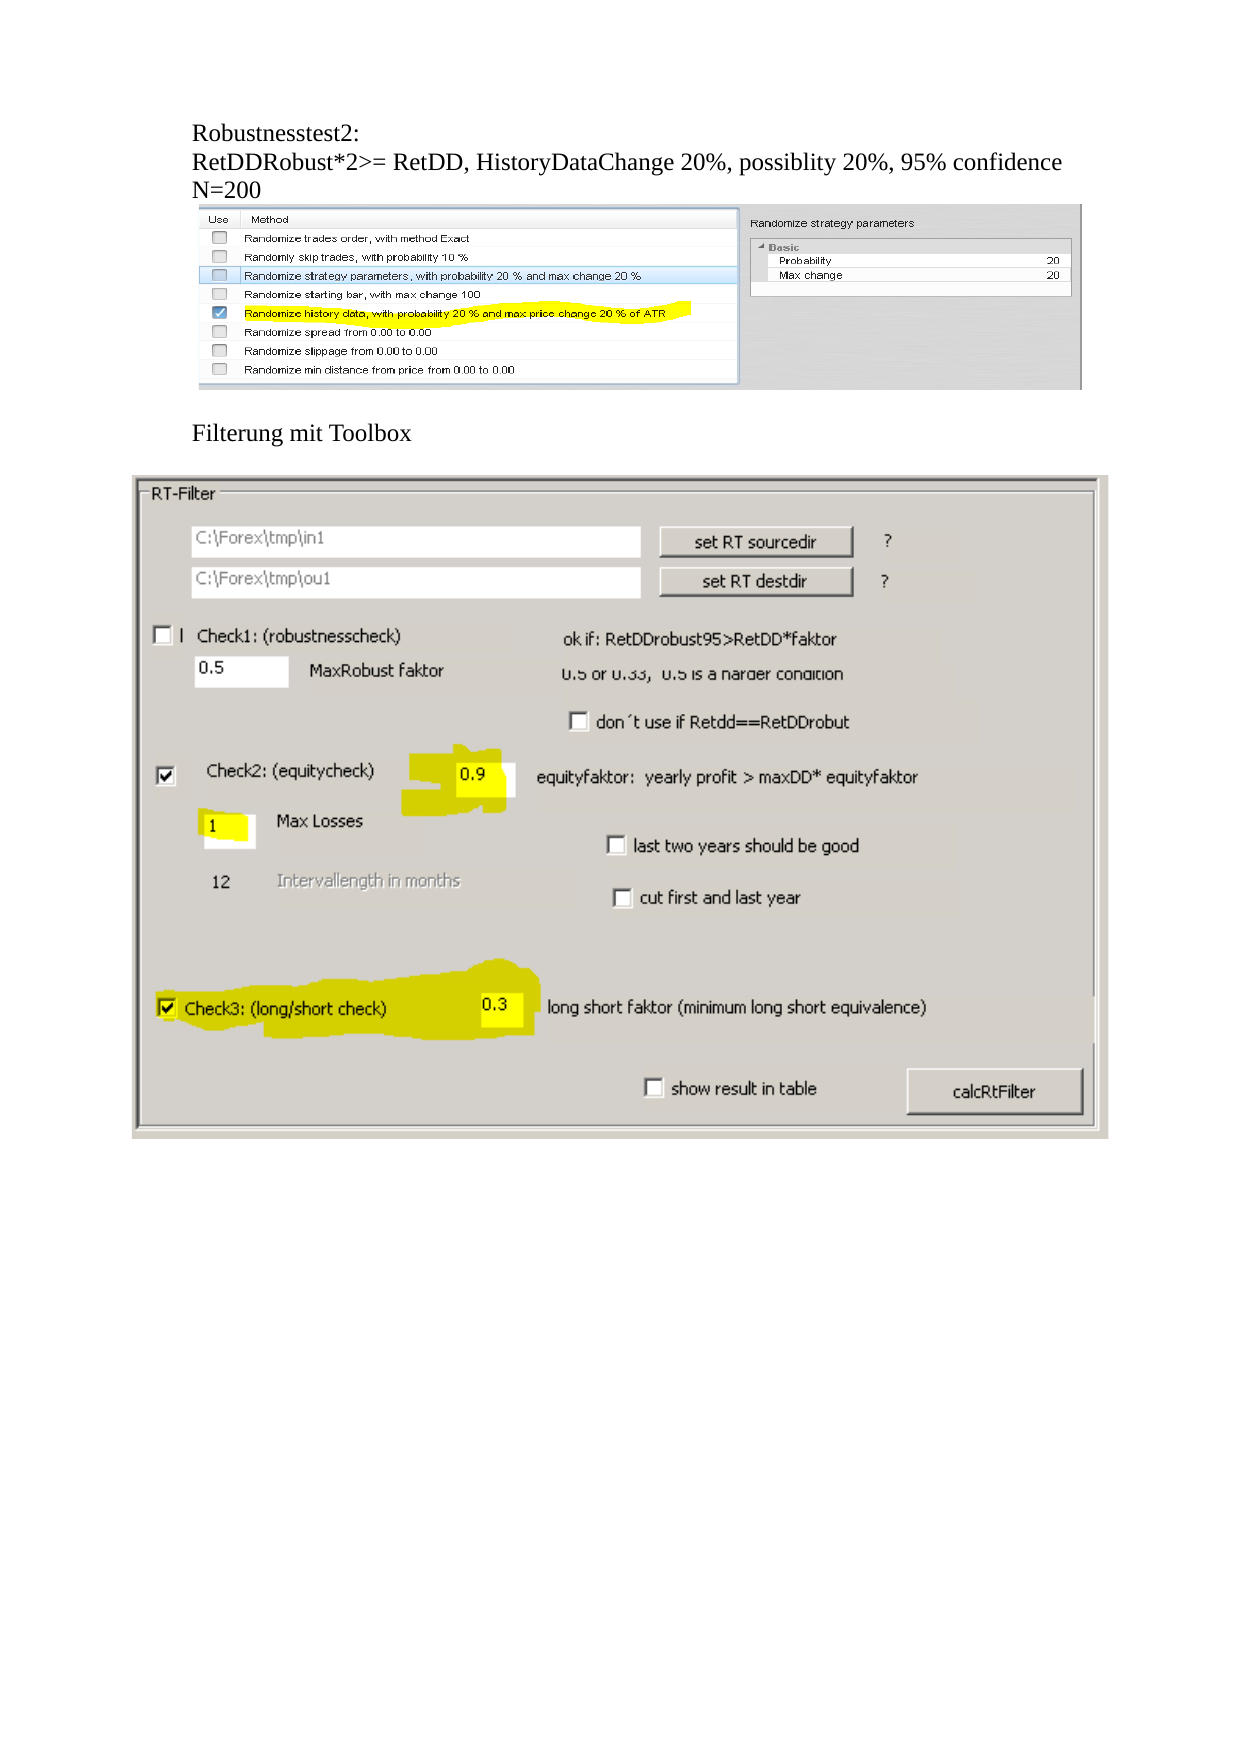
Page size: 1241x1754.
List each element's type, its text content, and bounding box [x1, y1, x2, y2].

text Filterung mit Toolbox [118, 418, 1122, 447]
text RetDDRobust*2>= RetDD, HistoryDataChange 20%, possiblity 20%, 95% confidence N=200 [118, 147, 1122, 204]
picture [131, 475, 1109, 1139]
text Robustnesstest2: [118, 118, 1122, 147]
picture [198, 204, 1082, 390]
